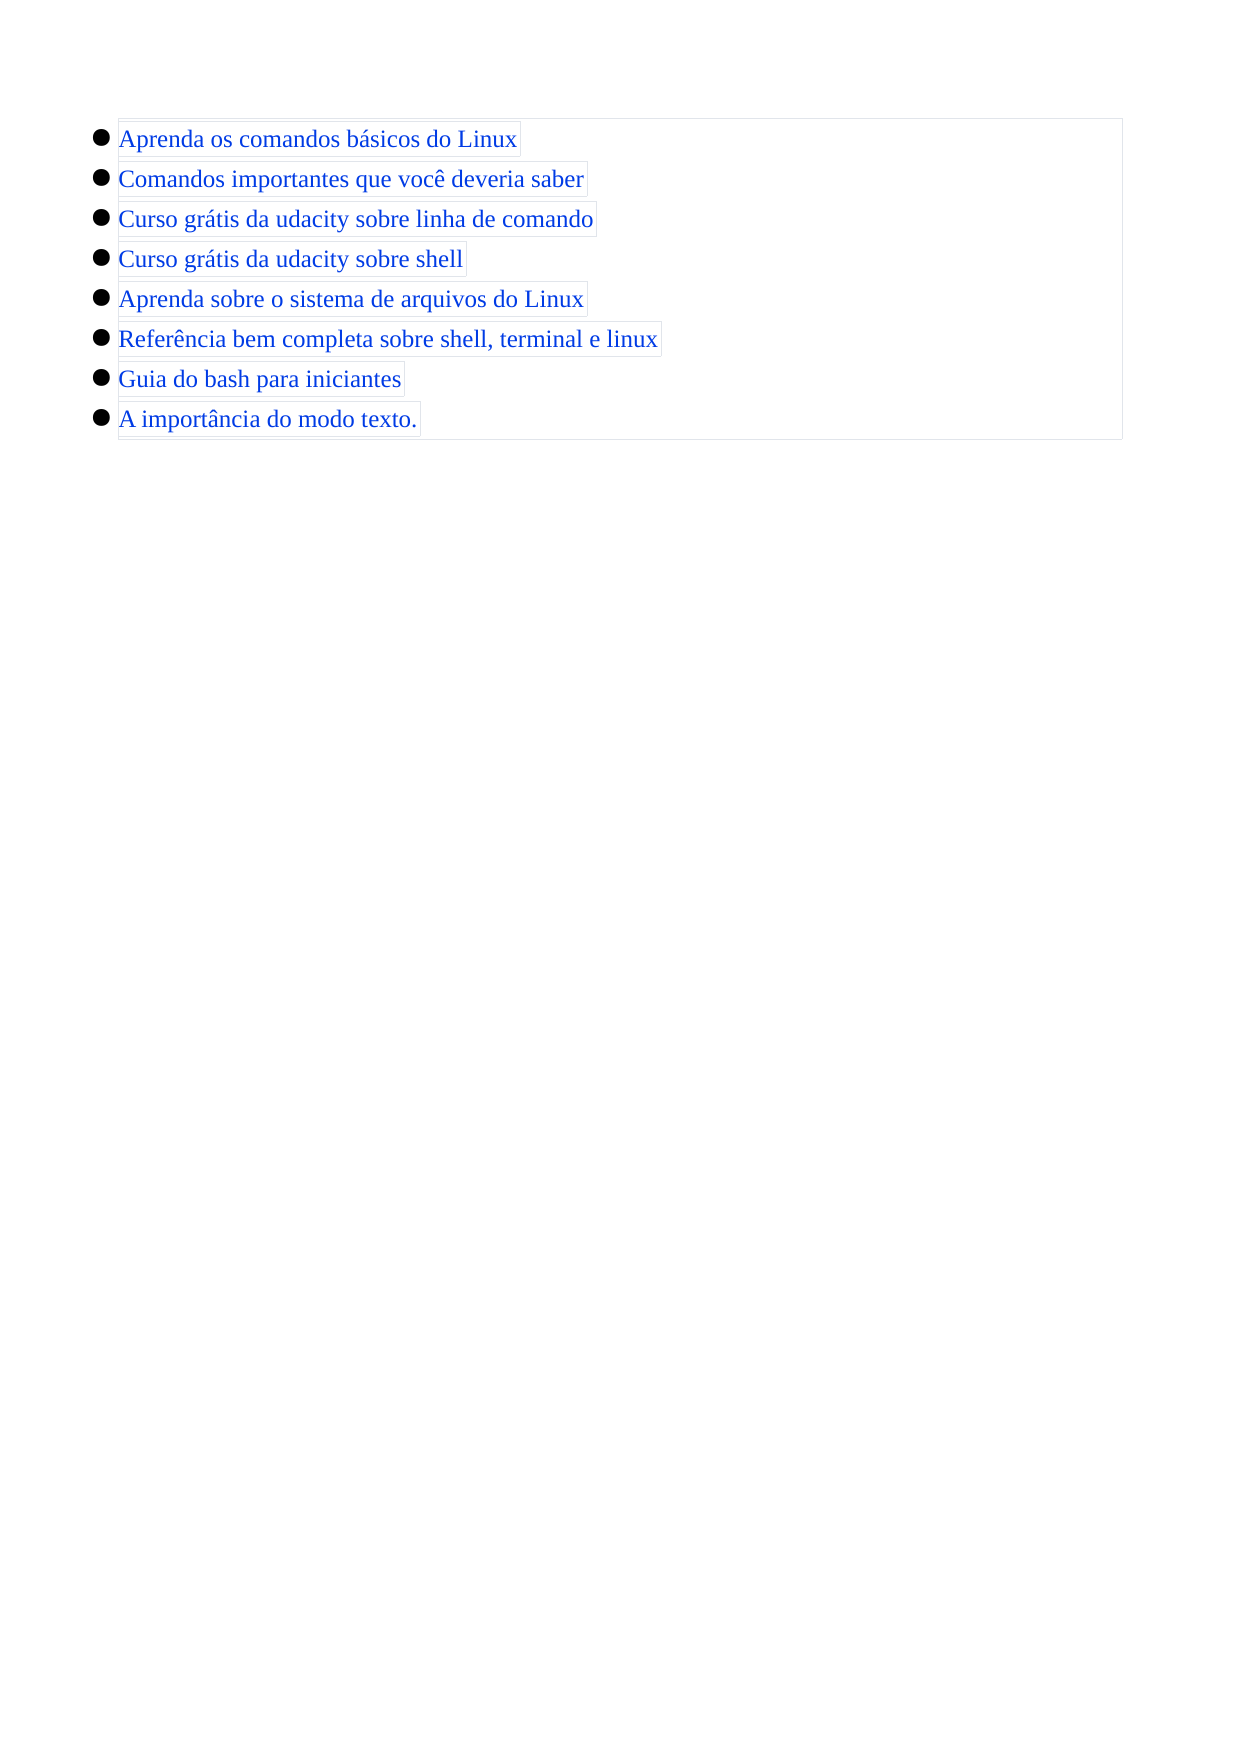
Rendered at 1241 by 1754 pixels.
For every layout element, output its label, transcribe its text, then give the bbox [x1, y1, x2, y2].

list Comandos importantes que você deveria saber [119, 158, 1122, 196]
list Referência bem completa sobre shell, terminal e linux [119, 318, 1122, 356]
list Aprenda sobre o sistema de arquivos do Linux [119, 278, 1122, 316]
list Aprenda os comandos básicos do Linux [119, 119, 1122, 156]
list Guia do bash para iniciantes [119, 358, 1122, 396]
list A importância do modo texto. [119, 398, 1122, 439]
list Curso grátis da udacity sobre shell [119, 238, 1122, 276]
list Curso grátis da udacity sobre linha de comando [119, 198, 1122, 236]
